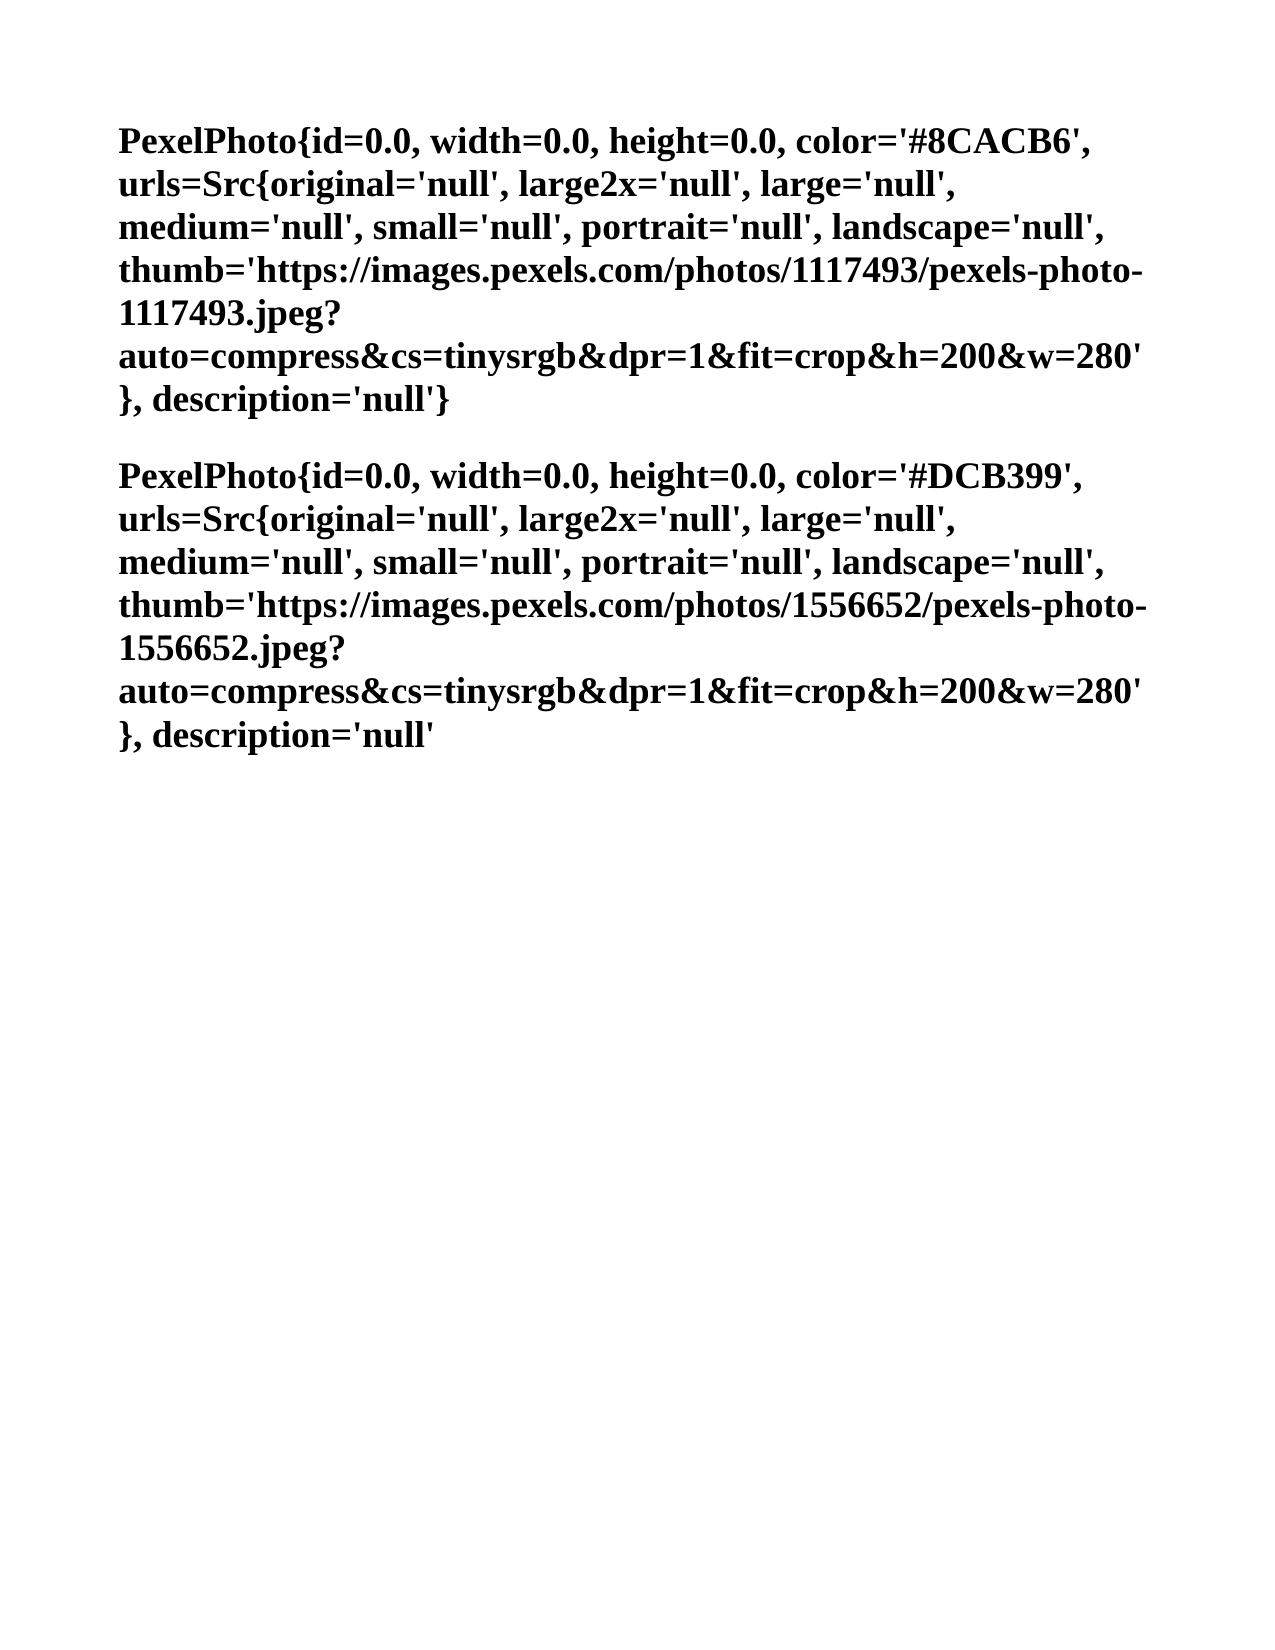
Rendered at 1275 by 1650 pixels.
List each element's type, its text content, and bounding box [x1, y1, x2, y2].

subtitle PexelPhoto{id=0.0, width=0.0, height=0.0, color='#DCB399', urls=Src{original='null', large2x='null', large='null', medium='null', small='null', portrait='null', landscape='null', thumb='https://images.pexels.com/photos/1556652/pexels-photo-1556652.jpeg?auto=compress&cs=tinysrgb&dpr=1&fit=crop&h=200&w=280'}, description='null' [118, 453, 1157, 755]
subtitle PexelPhoto{id=0.0, width=0.0, height=0.0, color='#8CACB6', urls=Src{original='null', large2x='null', large='null', medium='null', small='null', portrait='null', landscape='null', thumb='https://images.pexels.com/photos/1117493/pexels-photo-1117493.jpeg?auto=compress&cs=tinysrgb&dpr=1&fit=crop&h=200&w=280'}, description='null'} [118, 118, 1157, 420]
